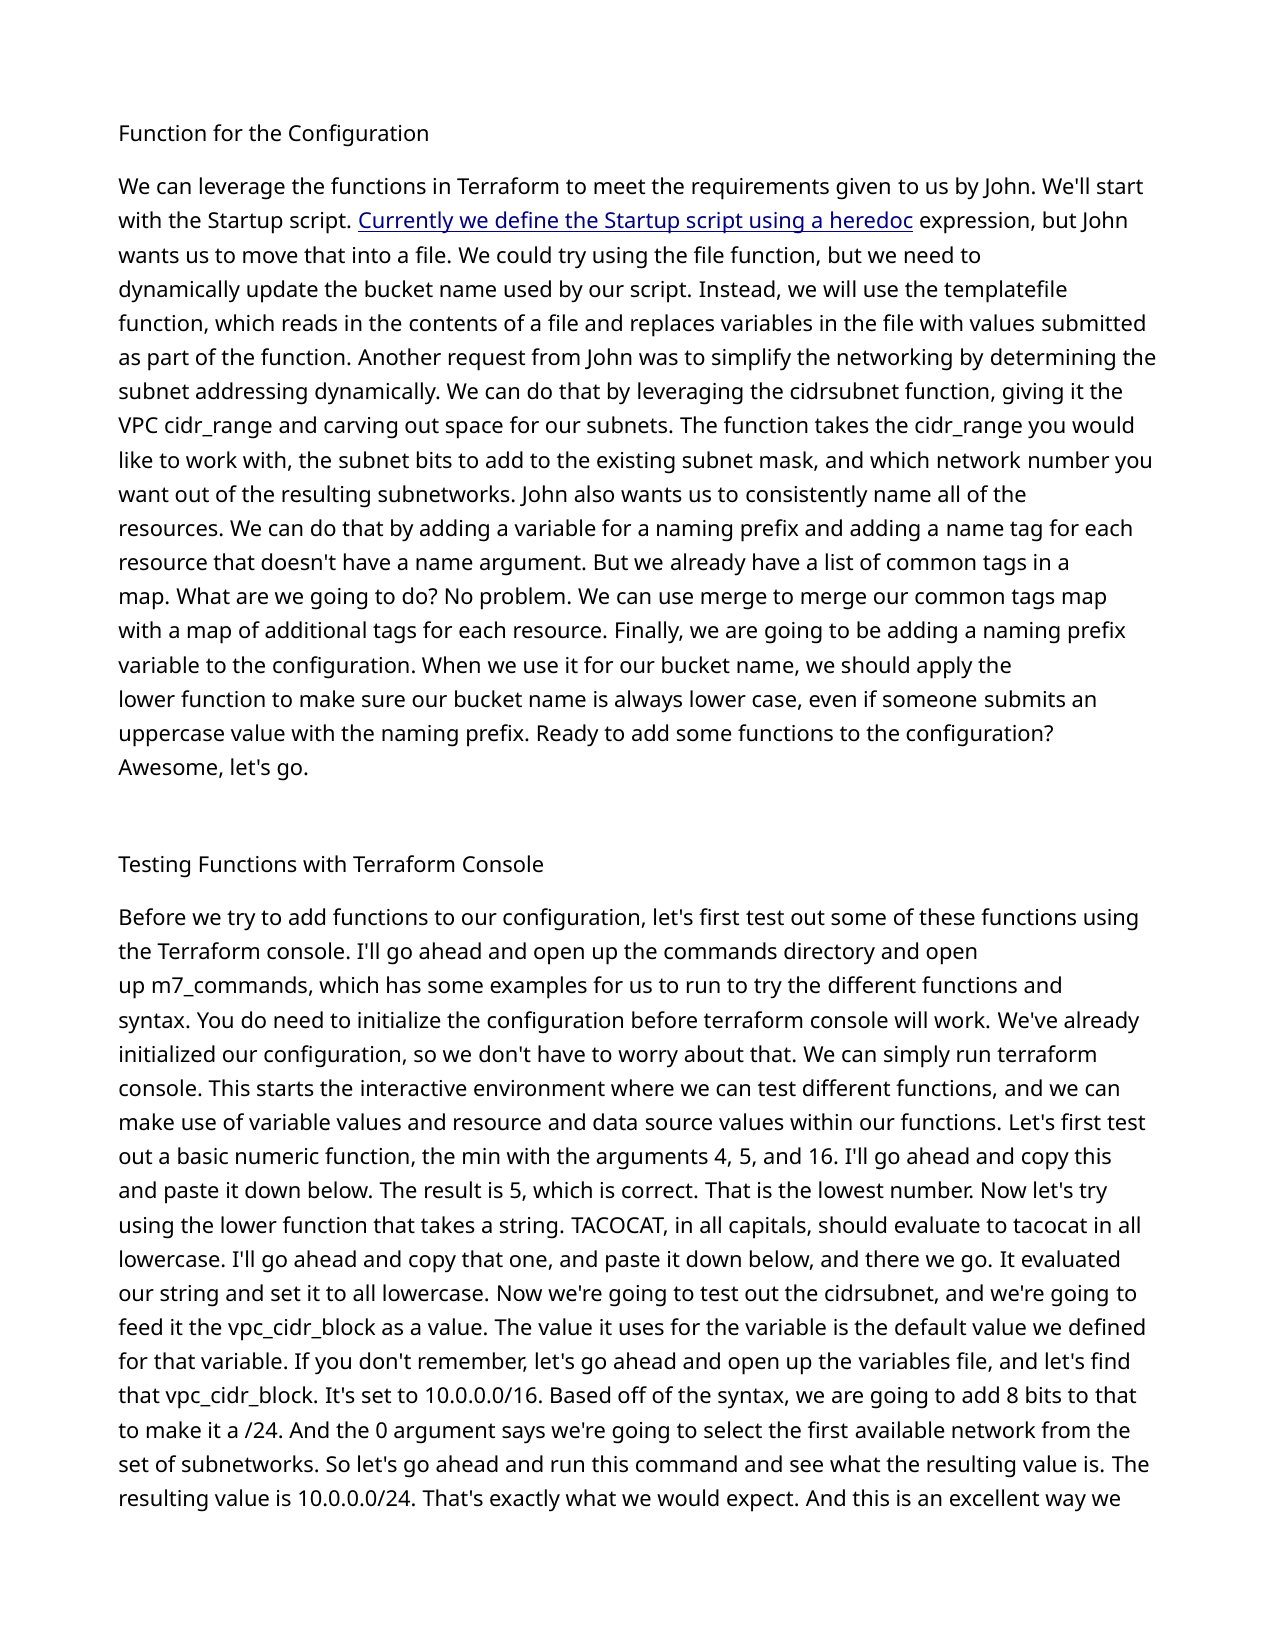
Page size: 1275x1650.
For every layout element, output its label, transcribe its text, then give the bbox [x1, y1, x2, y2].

subtitle Function for the Configuration [118, 118, 1157, 148]
subtitle Testing Functions with Terraform Console [118, 849, 1157, 879]
text Before we try to add functions to our configuration, let's first test out some of these functions using the Terraform console. I'll go ahead and open up the commands directory and open up m7_commands, which has some examples for us to run to try the different functions and syntax. You do need to initialize the configuration before terraform console will work. We've already initialized our configuration, so we don't have to worry about that. We can simply run terraform console. This starts the interactive environment where we can test different functions, and we can make use of variable values and resource and data source values within our functions. Let's first test out a basic numeric function, the min with the arguments 4, 5, and 16. I'll go ahead and copy this and paste it down below. The result is 5, which is correct. That is the lowest number. Now let's try using the lower function that takes a string. TACOCAT, in all capitals, should evaluate to tacocat in all lowercase. I'll go ahead and copy that one, and paste it down below, and there we go. It evaluated our string and set it to all lowercase. Now we're going to test out the cidrsubnet, and we're going to feed it the vpc_cidr_block as a value. The value it uses for the variable is the default value we defined for that variable. If you don't remember, let's go ahead and open up the variables file, and let's find that vpc_cidr_block. It's set to 10.0.0.0/16. Based off of the syntax, we are going to add 8 bits to that to make it a /24. And the 0 argument says we're going to select the first available network from the set of subnetworks. So let's go ahead and run this command and see what the resulting value is. The resulting value is 10.0.0.0/24. That's exactly what we would expect. And this is an excellent way we [118, 902, 1157, 1513]
text We can leverage the functions in Terraform to meet the requirements given to us by John. We'll start with the Startup script. Currently we define the Startup script using a heredoc expression, but John wants us to move that into a file. We could try using the file function, but we need to dynamically update the bucket name used by our script. Instead, we will use the templatefile function, which reads in the contents of a file and replaces variables in the file with values submitted as part of the function. Another request from John was to simplify the networking by determining the subnet addressing dynamically. We can do that by leveraging the cidrsubnet function, giving it the VPC cidr_range and carving out space for our subnets. The function takes the cidr_range you would like to work with, the subnet bits to add to the existing subnet mask, and which network number you want out of the resulting subnetworks. John also wants us to consistently name all of the resources. We can do that by adding a variable for a naming prefix and adding a name tag for each resource that doesn't have a name argument. But we already have a list of common tags in a map. What are we going to do? No problem. We can use merge to merge our common tags map with a map of additional tags for each resource. Finally, we are going to be adding a naming prefix variable to the configuration. When we use it for our bucket name, we should apply the lower function to make sure our bucket name is always lower case, even if someone submits an uppercase value with the naming prefix. Ready to add some functions to the configuration? Awesome, let's go. [118, 171, 1157, 782]
